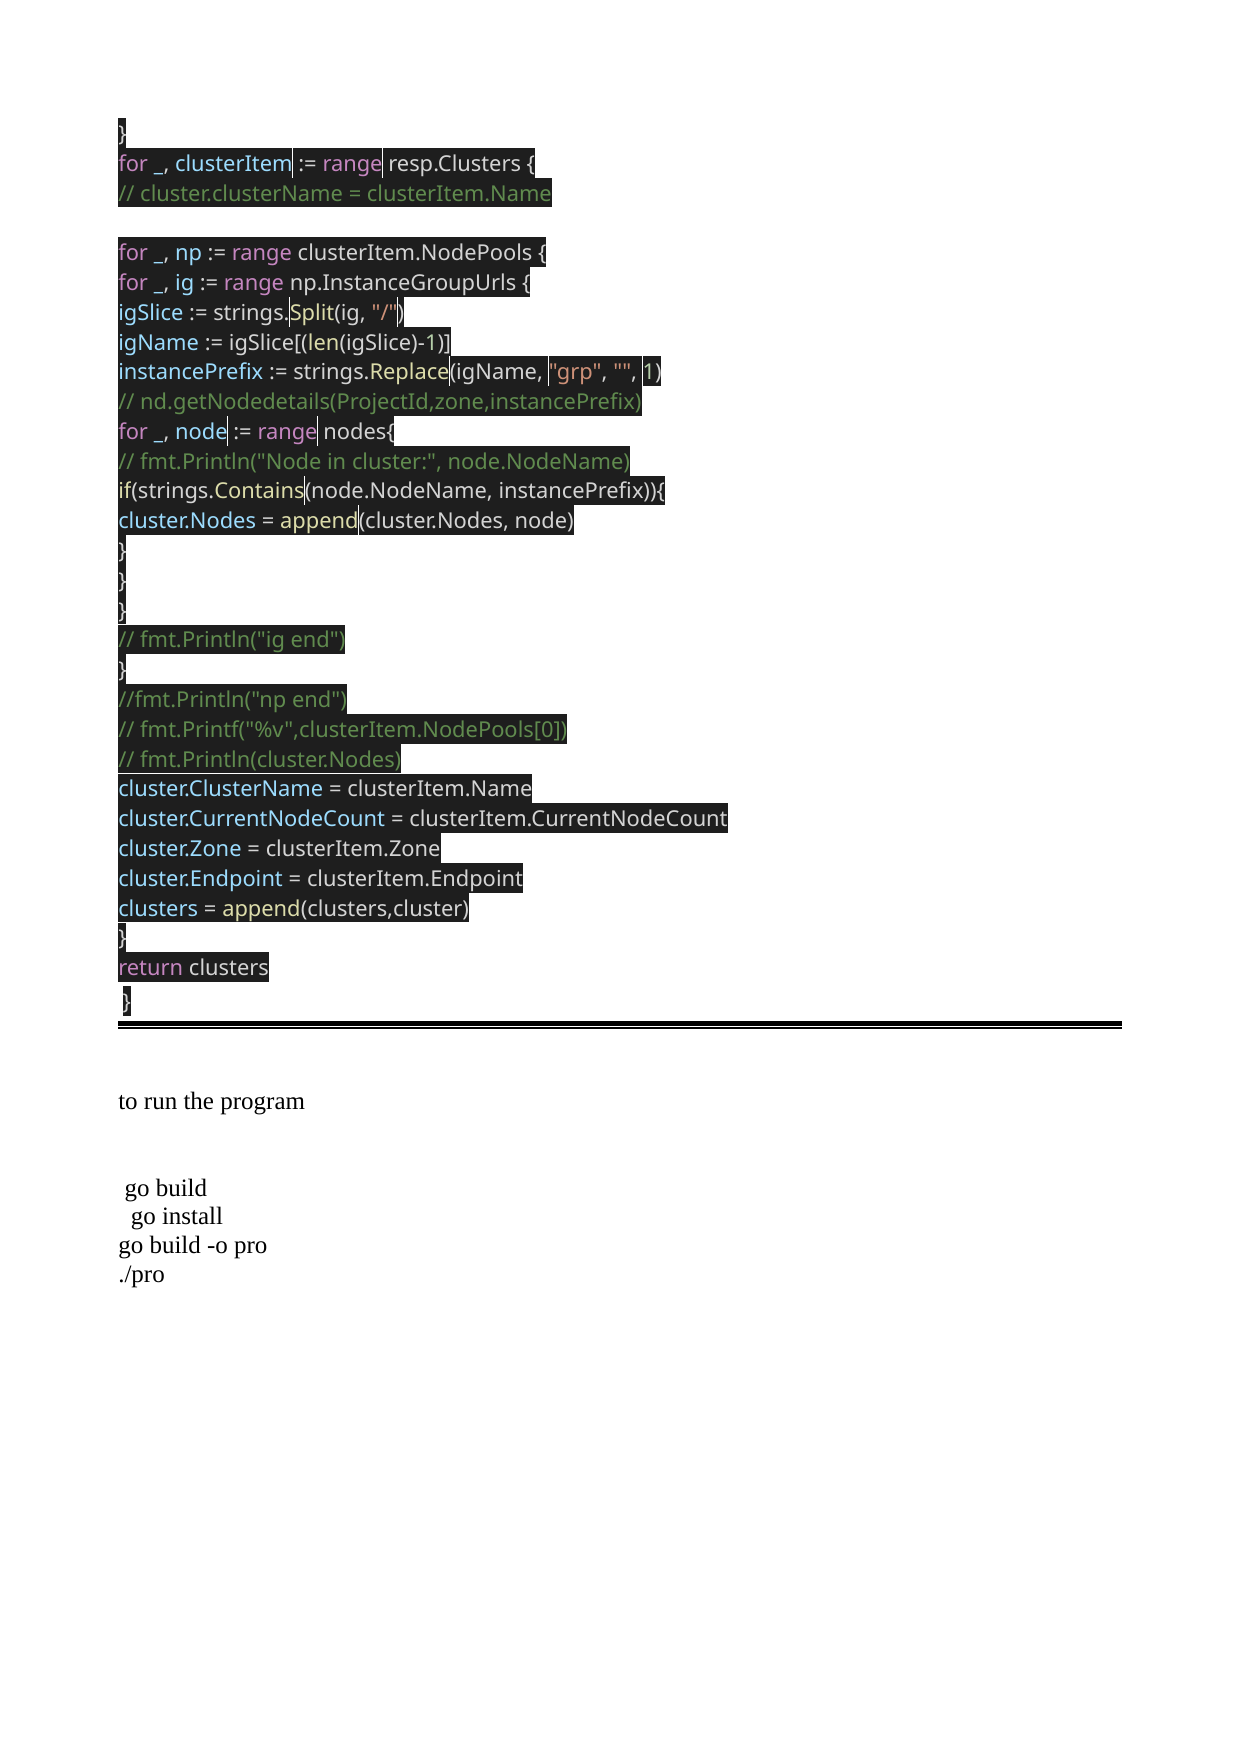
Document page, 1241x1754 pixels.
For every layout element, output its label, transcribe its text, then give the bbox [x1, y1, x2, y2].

text } [118, 118, 1122, 148]
text go build [118, 1173, 1122, 1201]
text go build -o pro [118, 1230, 1122, 1259]
text cluster.Nodes = append(cluster.Nodes, node) [118, 505, 1122, 535]
text } [118, 922, 1122, 952]
text // fmt.Printf("%v",clusterItem.NodePools[0]) [118, 714, 1122, 744]
text igSlice := strings.Split(ig, "/") [118, 297, 1122, 327]
text } [118, 654, 1122, 684]
text ./pro [118, 1259, 1122, 1288]
text // fmt.Println("Node in cluster:", node.NodeName) [118, 446, 1122, 476]
text // nd.getNodedetails(ProjectId,zone,instancePrefix) [118, 386, 1122, 416]
text } [118, 565, 1122, 595]
text clusters = append(clusters,cluster) [118, 893, 1122, 922]
text go install [118, 1201, 1122, 1230]
text instancePrefix := strings.Replace(igName, "grp", "", 1) [118, 356, 1122, 386]
text // fmt.Println(cluster.Nodes) [118, 744, 1122, 773]
text } [118, 595, 1122, 624]
text for _, node := range nodes{ [118, 416, 1122, 446]
text for _, ig := range np.InstanceGroupUrls { [118, 267, 1122, 297]
text // fmt.Println("ig end") [118, 624, 1122, 654]
text igName := igSlice[(len(igSlice)-1)] [118, 327, 1122, 356]
text return clusters [118, 952, 1122, 982]
text for _, clusterItem := range resp.Clusters { [118, 148, 1122, 178]
text cluster.ClusterName = clusterItem.Name [118, 773, 1122, 803]
text for _, np := range clusterItem.NodePools { [118, 237, 1122, 267]
text } [118, 982, 1122, 1021]
text if(strings.Contains(node.NodeName, instancePrefix)){ [118, 476, 1122, 505]
text cluster.Endpoint = clusterItem.Endpoint [118, 863, 1122, 893]
text cluster.Zone = clusterItem.Zone [118, 833, 1122, 863]
text } [118, 535, 1122, 565]
text cluster.CurrentNodeCount = clusterItem.CurrentNodeCount [118, 803, 1122, 833]
text //fmt.Println("np end") [118, 684, 1122, 714]
text // cluster.clusterName = clusterItem.Name [118, 178, 1122, 207]
text to run the program [118, 1086, 1122, 1115]
